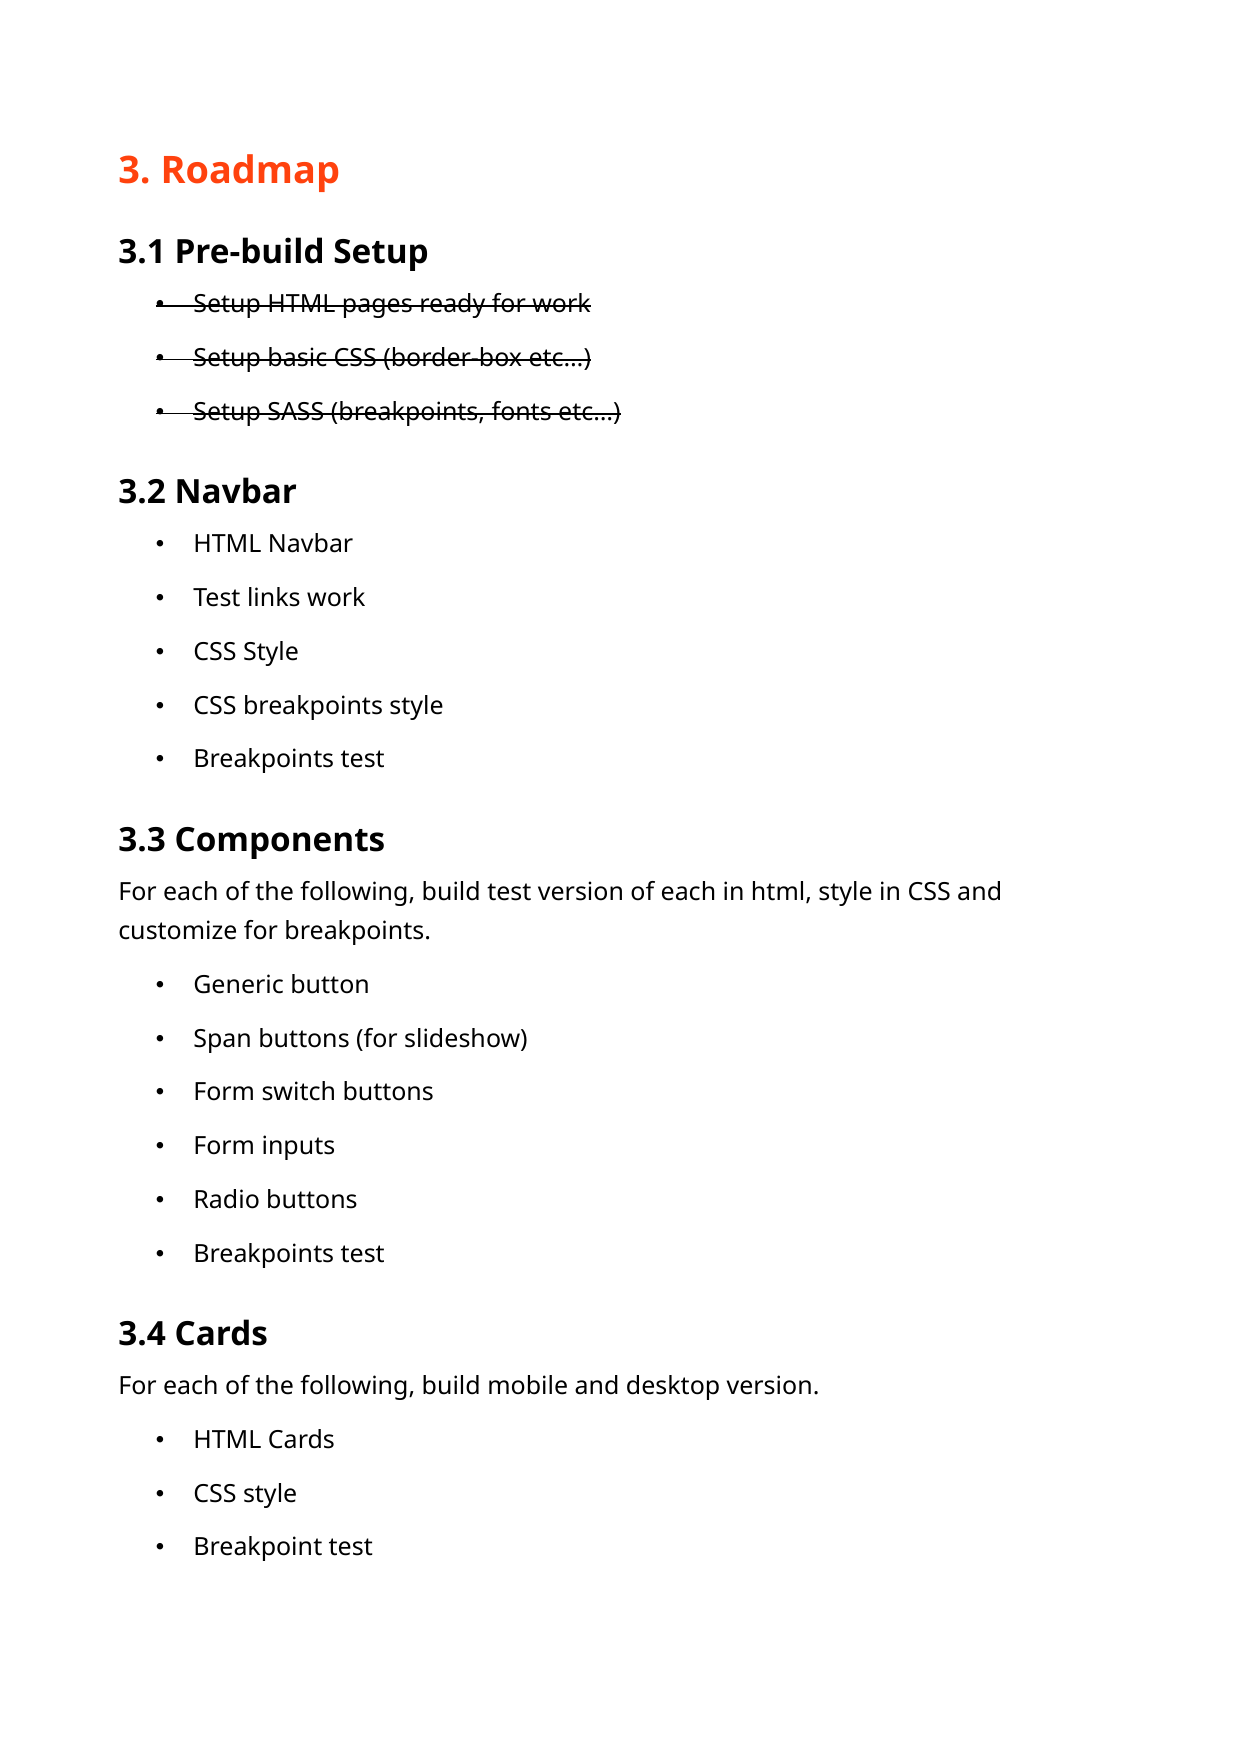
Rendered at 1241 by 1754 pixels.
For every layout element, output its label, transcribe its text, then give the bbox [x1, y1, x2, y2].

list Breakpoints test [156, 1235, 1122, 1269]
list Breakpoint test [156, 1529, 1122, 1563]
list HTML Cards [156, 1421, 1122, 1456]
list Test links work [156, 580, 1122, 614]
list Form inputs [156, 1128, 1122, 1162]
list Setup HTML pages ready for work [156, 286, 1122, 320]
list Generic button [156, 966, 1122, 1001]
list Form switch buttons [156, 1074, 1122, 1108]
list Breakpoints test [156, 741, 1122, 775]
list Span buttons (for slideshow) [156, 1020, 1122, 1054]
subtitle 3.1 Pre-build Setup [118, 228, 1122, 273]
list Setup basic CSS (border-box etc…) [156, 340, 1122, 374]
subtitle 3.4 Cards [118, 1310, 1122, 1355]
list Setup SASS (breakpoints, fonts etc…) [156, 393, 1122, 428]
list Radio buttons [156, 1181, 1122, 1216]
subtitle 3.3 Components [118, 816, 1122, 861]
list CSS breakpoints style [156, 687, 1122, 721]
list HTML Navbar [156, 526, 1122, 560]
subtitle 3. Roadmap [118, 143, 1122, 195]
list CSS style [156, 1475, 1122, 1509]
text For each of the following, build test version of each in html, style in CSS and customize for breakpoints. [118, 873, 1122, 947]
list CSS Style [156, 633, 1122, 668]
text For each of the following, build mobile and desktop version. [118, 1368, 1122, 1402]
subtitle 3.2 Navbar [118, 468, 1122, 513]
